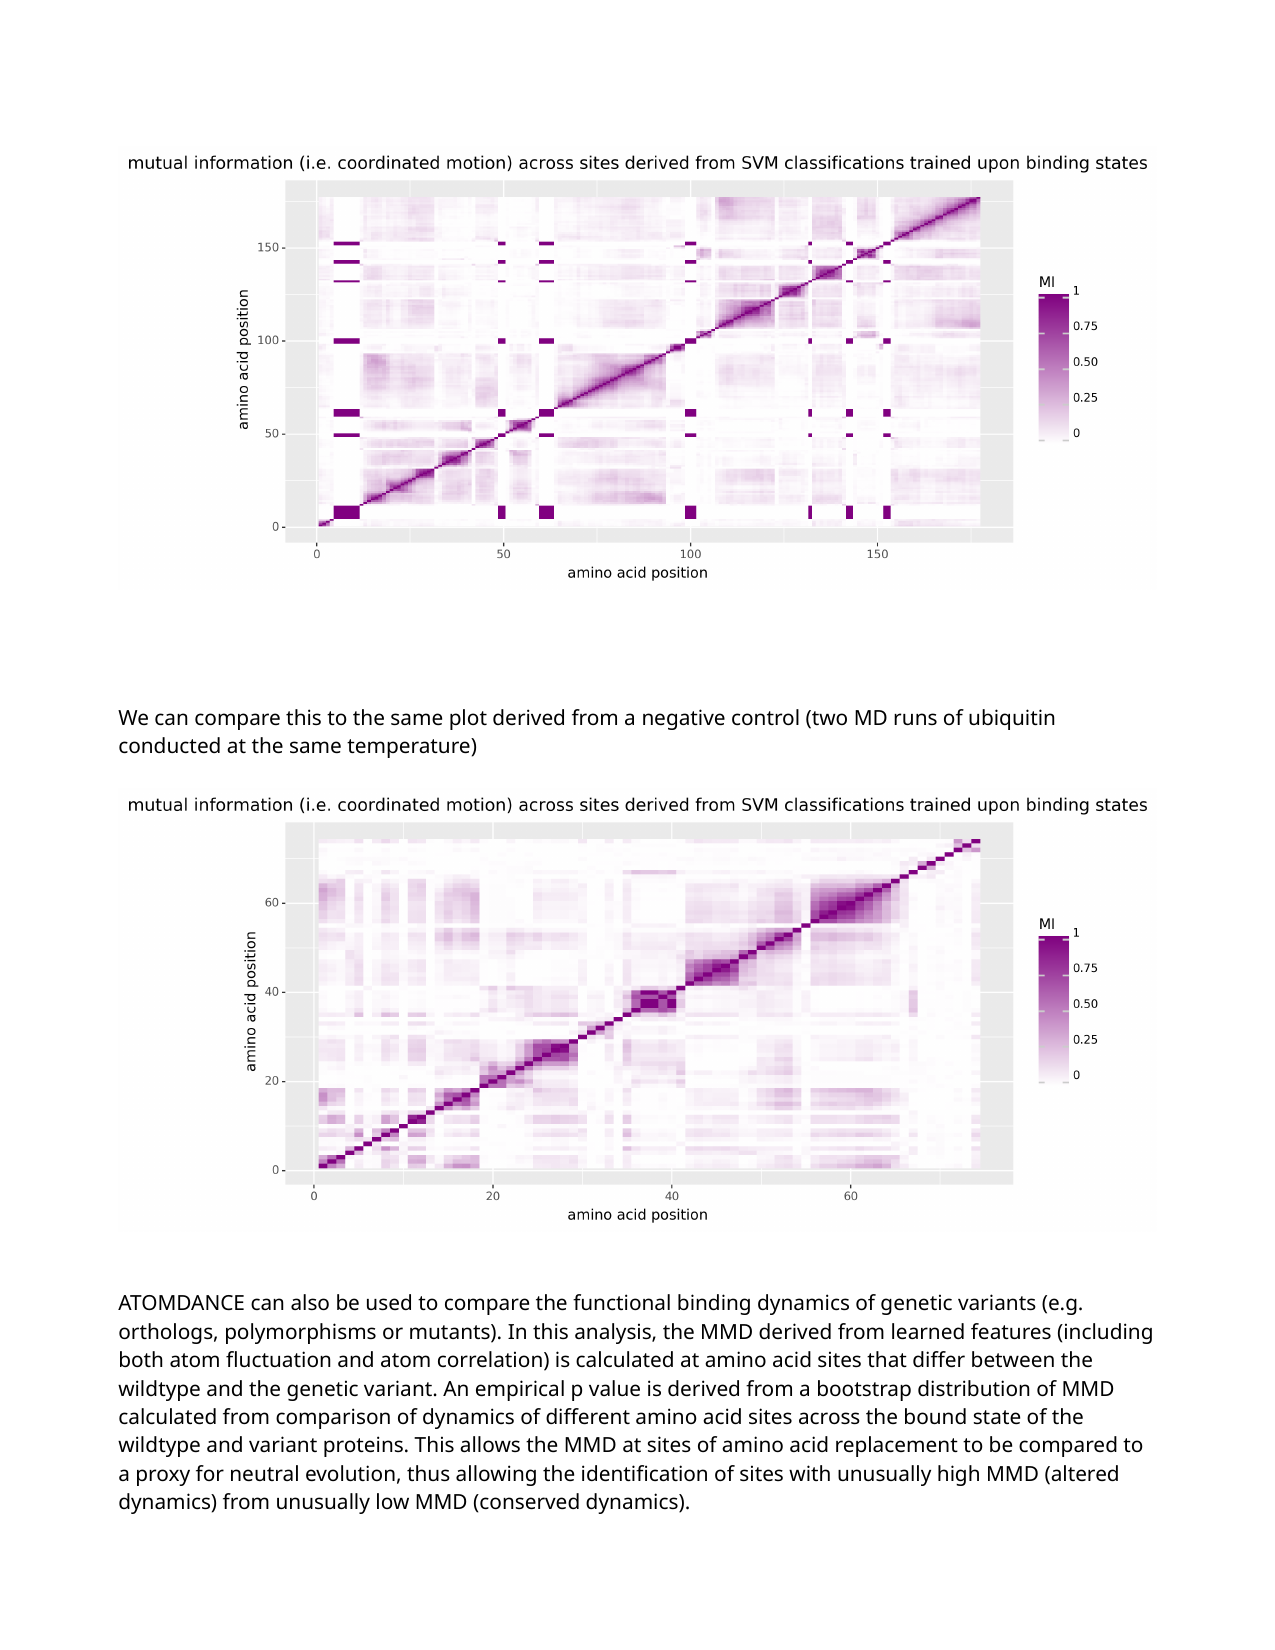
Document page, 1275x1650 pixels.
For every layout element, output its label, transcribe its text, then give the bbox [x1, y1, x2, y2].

picture [118, 788, 1157, 1232]
picture [118, 146, 1157, 590]
text ATOMDANCE can also be used to compare the functional binding dynamics of genetic variants (e.g. orthologs, polymorphisms or mutants). In this analysis, the MMD derived from learned features (including both atom fluctuation and atom correlation) is calculated at amino acid sites that differ between the wildtype and the genetic variant. An empirical p value is derived from a bootstrap distribution of MMD calculated from comparison of dynamics of different amino acid sites across the bound state of the wildtype and variant proteins. This allows the MMD at sites of amino acid replacement to be compared to a proxy for neutral evolution, thus allowing the identification of sites with unusually high MMD (altered dynamics) from unusually low MMD (conserved dynamics). [118, 1288, 1157, 1516]
text We can compare this to the same plot derived from a negative control (two MD runs of ubiquitin conducted at the same temperature) [118, 703, 1157, 760]
